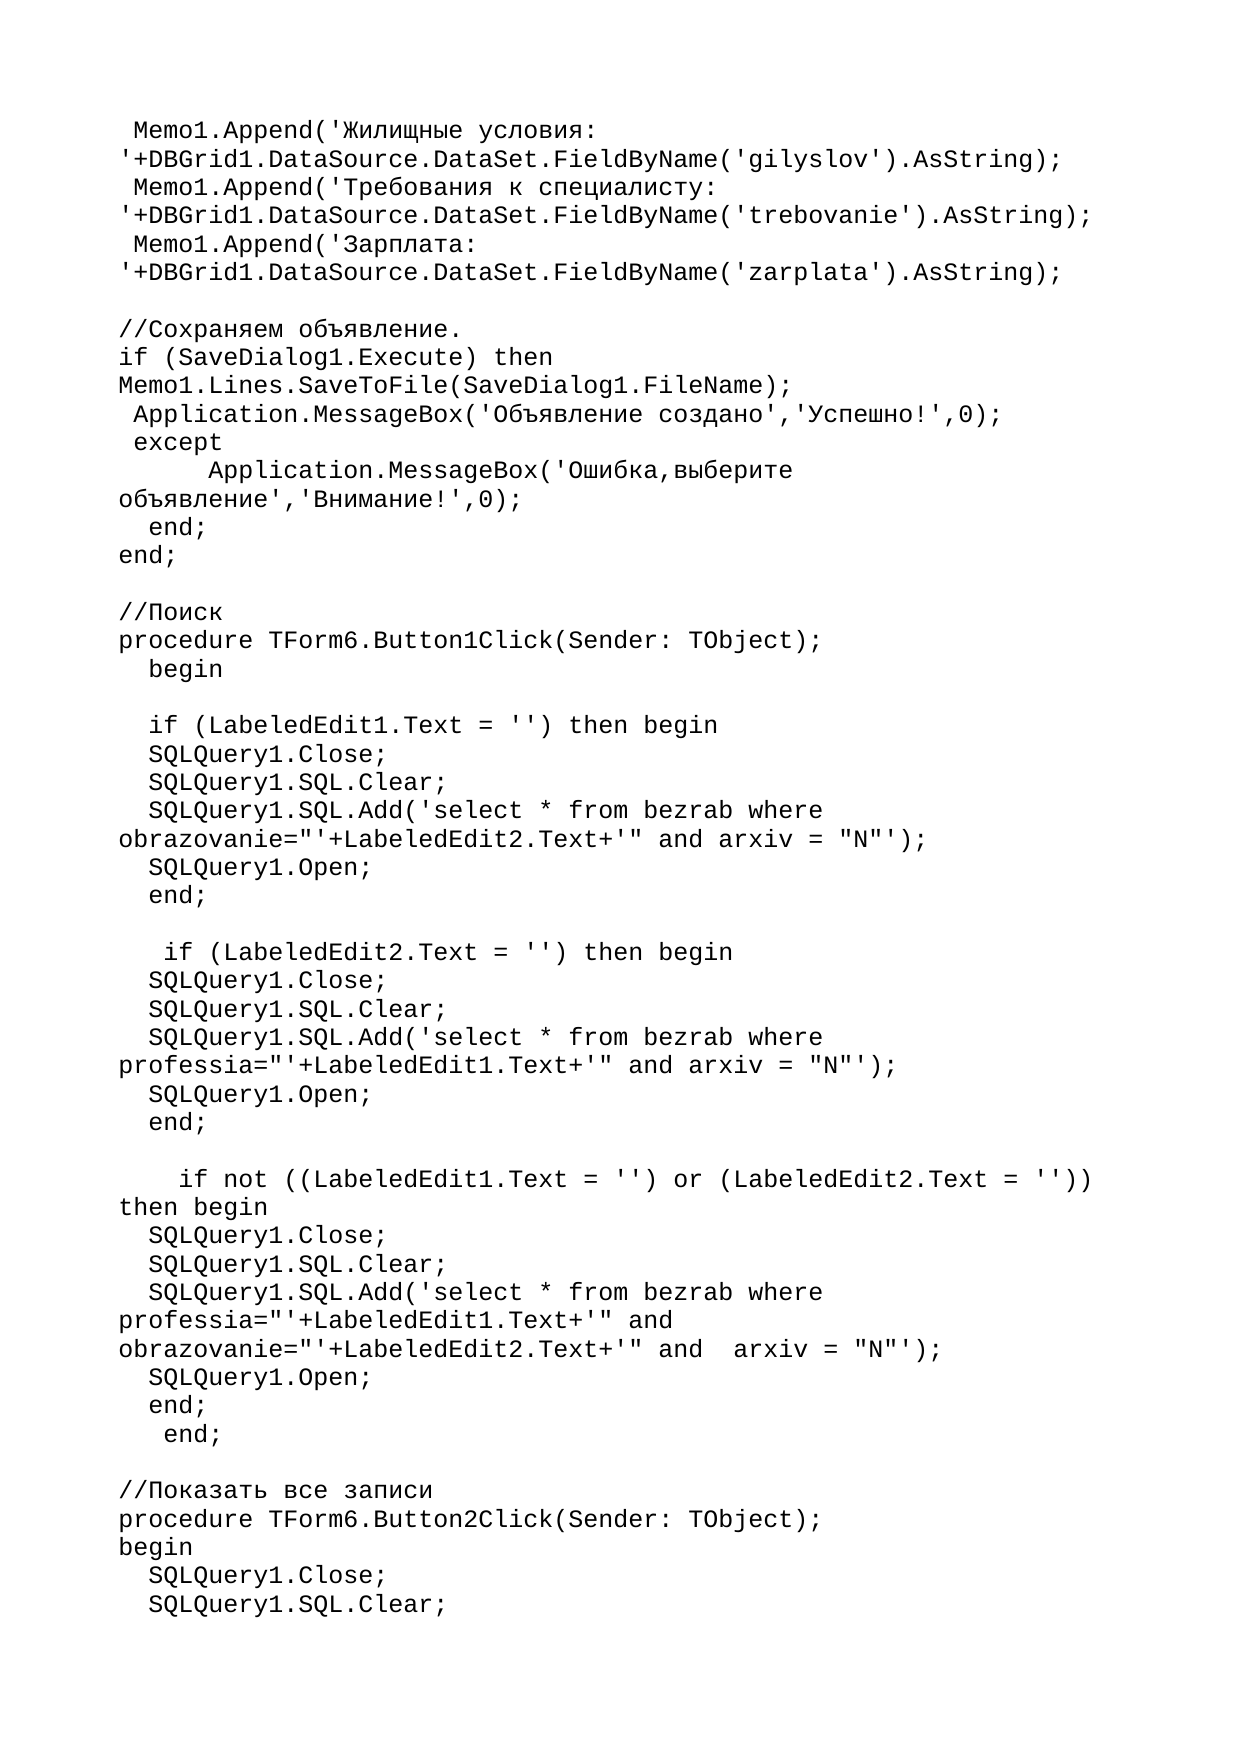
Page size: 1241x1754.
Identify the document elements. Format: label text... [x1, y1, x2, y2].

text SQLQuery1.SQL.Add('select * from bezrab where professia="'+LabeledEdit1.Text+'" and obrazovanie="'+LabeledEdit2.Text+'" and arxiv = "N"'); [118, 1280, 1122, 1365]
text end; [118, 883, 1122, 911]
text end; [118, 543, 1122, 571]
text SQLQuery1.Open; [118, 1365, 1122, 1393]
text procedure TForm6.Button2Click(Sender: TObject); [118, 1506, 1122, 1535]
text Memo1.Append('Жилищные условия: '+DBGrid1.DataSource.DataSet.FieldByName('gilyslov').AsString); [118, 118, 1122, 175]
text procedure TForm6.Button1Click(Sender: TObject); [118, 628, 1122, 656]
text if (LabeledEdit1.Text = '') then begin [118, 713, 1122, 741]
text SQLQuery1.Close; [118, 1223, 1122, 1251]
text SQLQuery1.SQL.Clear; [118, 770, 1122, 798]
text begin [118, 1535, 1122, 1563]
text SQLQuery1.SQL.Add('select * from bezrab where professia="'+LabeledEdit1.Text+'" and arxiv = "N"'); [118, 1025, 1122, 1081]
text Application.MessageBox('Объявление создано','Успешно!',0); [118, 401, 1122, 430]
text SQLQuery1.SQL.Clear; [118, 996, 1122, 1025]
text if (SaveDialog1.Execute) then Memo1.Lines.SaveToFile(SaveDialog1.FileName); [118, 345, 1122, 401]
text begin [118, 656, 1122, 685]
text SQLQuery1.Open; [118, 1081, 1122, 1110]
text end; [118, 1421, 1122, 1450]
text if not ((LabeledEdit1.Text = '') or (LabeledEdit2.Text = '')) then begin [118, 1166, 1122, 1223]
text SQLQuery1.Open; [118, 855, 1122, 883]
text //Сохраняем объявление. [118, 316, 1122, 345]
text except [118, 430, 1122, 458]
text SQLQuery1.Close; [118, 1563, 1122, 1591]
text SQLQuery1.Close; [118, 968, 1122, 996]
text //Поиск [118, 600, 1122, 628]
text SQLQuery1.Close; [118, 741, 1122, 770]
text SQLQuery1.SQL.Add('select * from bezrab where obrazovanie="'+LabeledEdit2.Text+'" and arxiv = "N"'); [118, 798, 1122, 855]
text end; [118, 1393, 1122, 1421]
text end; [118, 515, 1122, 543]
text //Показать все записи [118, 1478, 1122, 1506]
text SQLQuery1.SQL.Clear; [118, 1251, 1122, 1280]
text Application.MessageBox('Ошибка,выберите объявление','Внимание!',0); [118, 458, 1122, 515]
text Memo1.Append('Требования к специалисту: '+DBGrid1.DataSource.DataSet.FieldByName('trebovanie').AsString); [118, 175, 1122, 231]
text SQLQuery1.SQL.Clear; [118, 1591, 1122, 1620]
text Memo1.Append('Зарплата: '+DBGrid1.DataSource.DataSet.FieldByName('zarplata').AsString); [118, 231, 1122, 288]
text end; [118, 1110, 1122, 1138]
text if (LabeledEdit2.Text = '') then begin [118, 940, 1122, 968]
